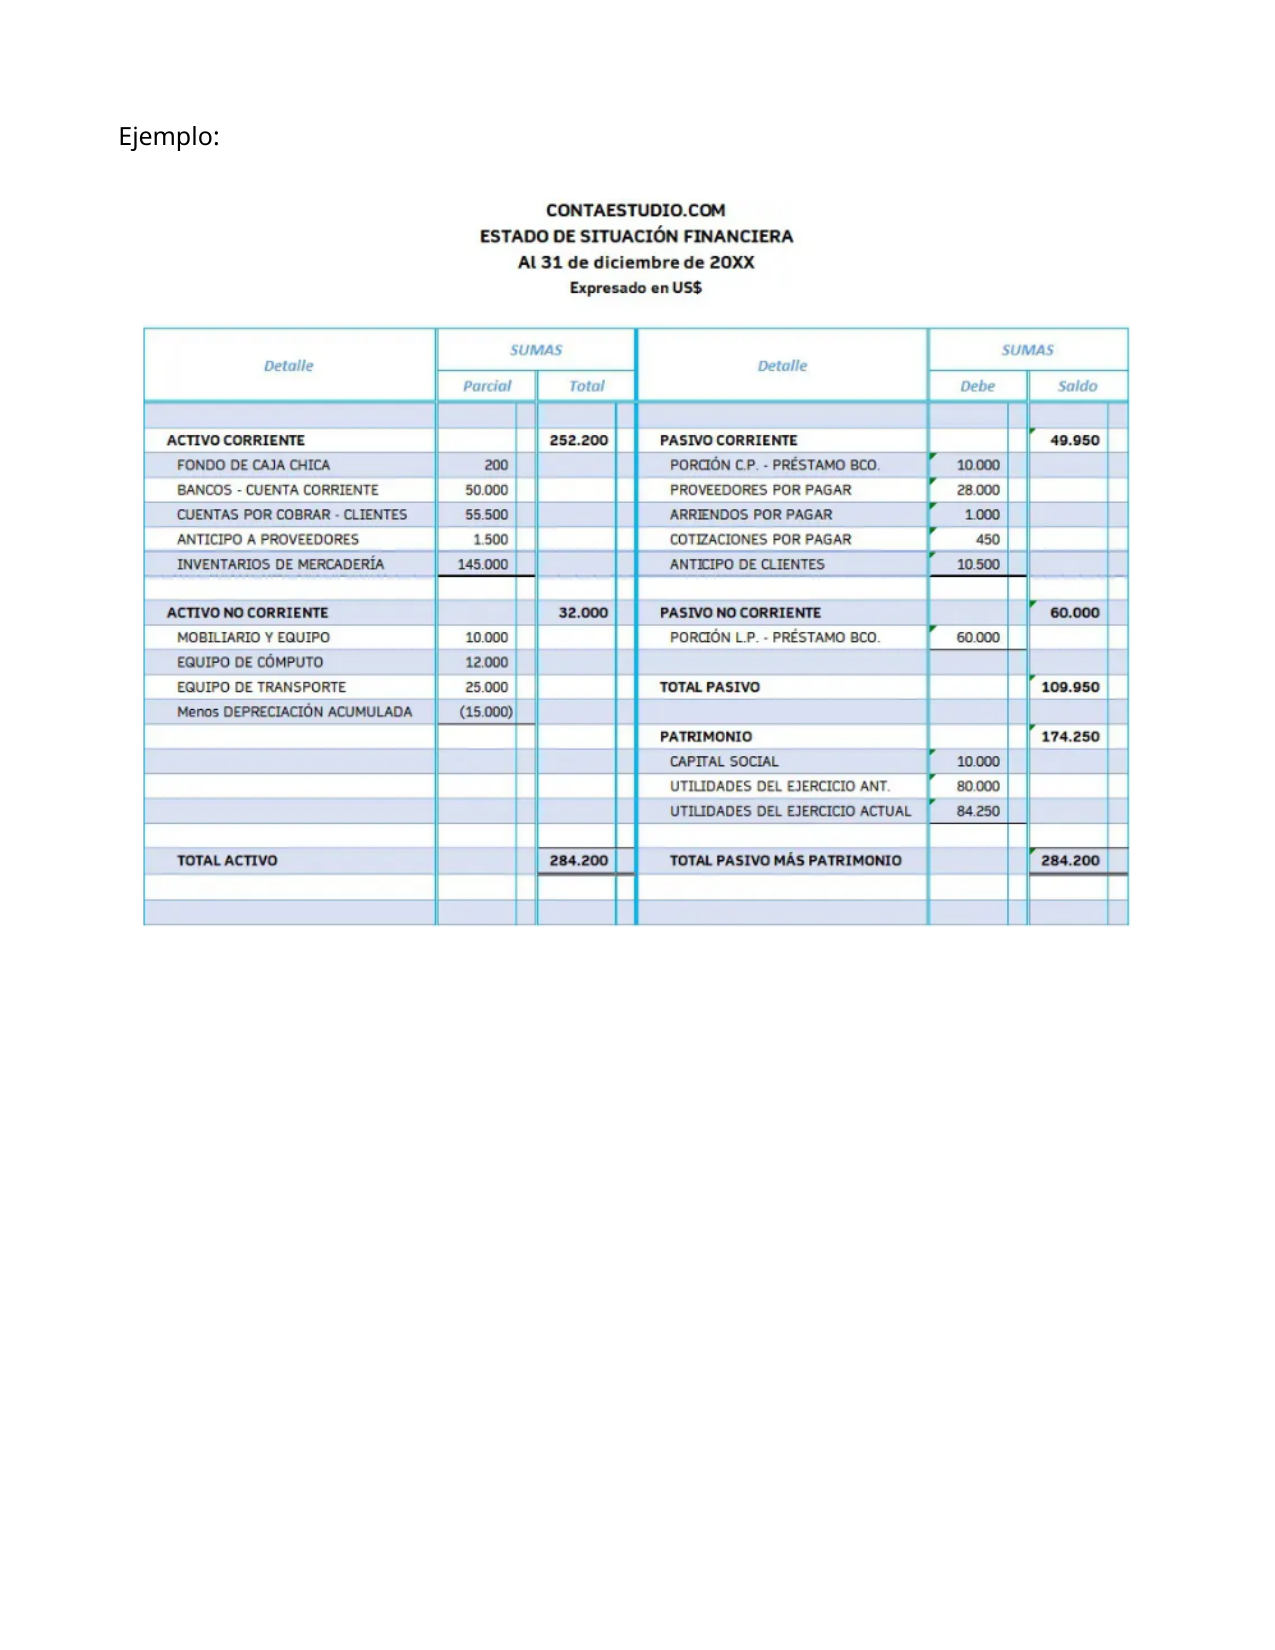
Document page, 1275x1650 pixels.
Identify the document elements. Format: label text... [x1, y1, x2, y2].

subtitle Ejemplo: [118, 118, 1157, 152]
picture [133, 186, 1139, 938]
